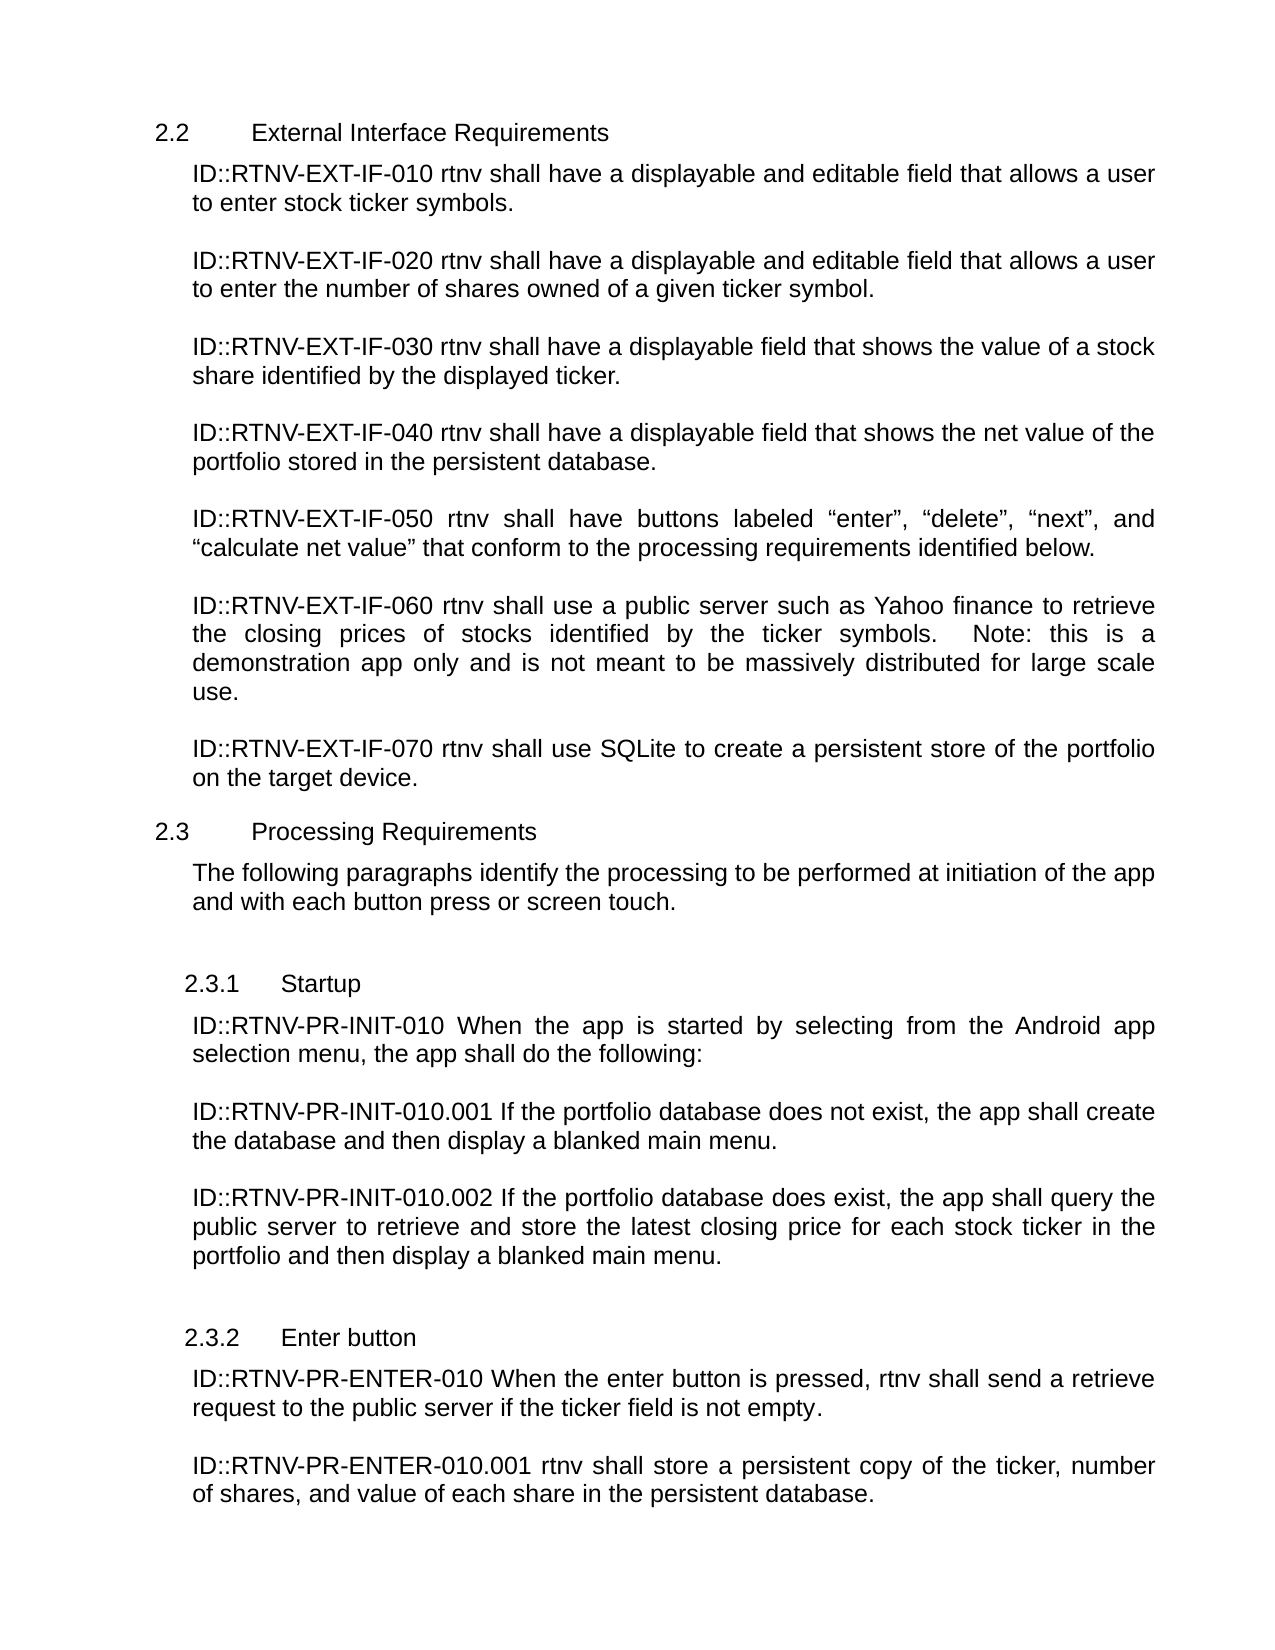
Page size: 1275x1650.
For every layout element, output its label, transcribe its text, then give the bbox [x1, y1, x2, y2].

text ID::RTNV-EXT-IF-060 rtnv shall use a public server such as Yahoo finance to retrieve the closing prices of stocks identified by the ticker symbols. Note: this is a demonstration app only and is not meant to be massively distributed for large scale use. [192, 591, 1157, 706]
text ID::RTNV-PR-INIT-010.002 If the portfolio database does exist, the app shall query the public server to retrieve and store the latest closing price for each stock ticker in the portfolio and then display a blanked main menu. [192, 1183, 1157, 1269]
text ID::RTNV-EXT-IF-050 rtnv shall have buttons labeled “enter”, “delete”, “next”, and “calculate net value” that conform to the processing requirements identified below. [192, 504, 1157, 562]
text ID::RTNV-EXT-IF-040 rtnv shall have a displayable field that shows the net value of the portfolio stored in the persistent database. [192, 418, 1157, 476]
text ID::RTNV-PR-ENTER-010 When the enter button is pressed, rtnv shall send a retrieve request to the public server if the ticker field is not empty. [192, 1364, 1157, 1422]
text ID::RTNV-EXT-IF-070 rtnv shall use SQLite to create a persistent store of the portfolio on the target device. [192, 734, 1157, 792]
text ID::RTNV-PR-INIT-010 When the app is started by selecting from the Android app selection menu, the app shall do the following: [192, 1011, 1157, 1068]
subtitle Startup [177, 969, 1157, 998]
subtitle Processing Requirements [148, 817, 1157, 846]
text ID::RTNV-EXT-IF-010 rtnv shall have a displayable and editable field that allows a user to enter stock ticker symbols. [192, 159, 1157, 217]
text ID::RTNV-PR-INIT-010.001 If the portfolio database does not exist, the app shall create the database and then display a blanked main menu. [192, 1097, 1157, 1154]
text The following paragraphs identify the processing to be performed at initiation of the app and with each button press or screen touch. [192, 858, 1157, 916]
subtitle Enter button [177, 1323, 1157, 1352]
subtitle External Interface Requirements [148, 118, 1157, 147]
text ID::RTNV-EXT-IF-020 rtnv shall have a displayable and editable field that allows a user to enter the number of shares owned of a given ticker symbol. [192, 246, 1157, 303]
text ID::RTNV-PR-ENTER-010.001 rtnv shall store a persistent copy of the ticker, number of shares, and value of each share in the persistent database. [192, 1451, 1157, 1508]
text ID::RTNV-EXT-IF-030 rtnv shall have a displayable field that shows the value of a stock share identified by the displayed ticker. [192, 332, 1157, 389]
